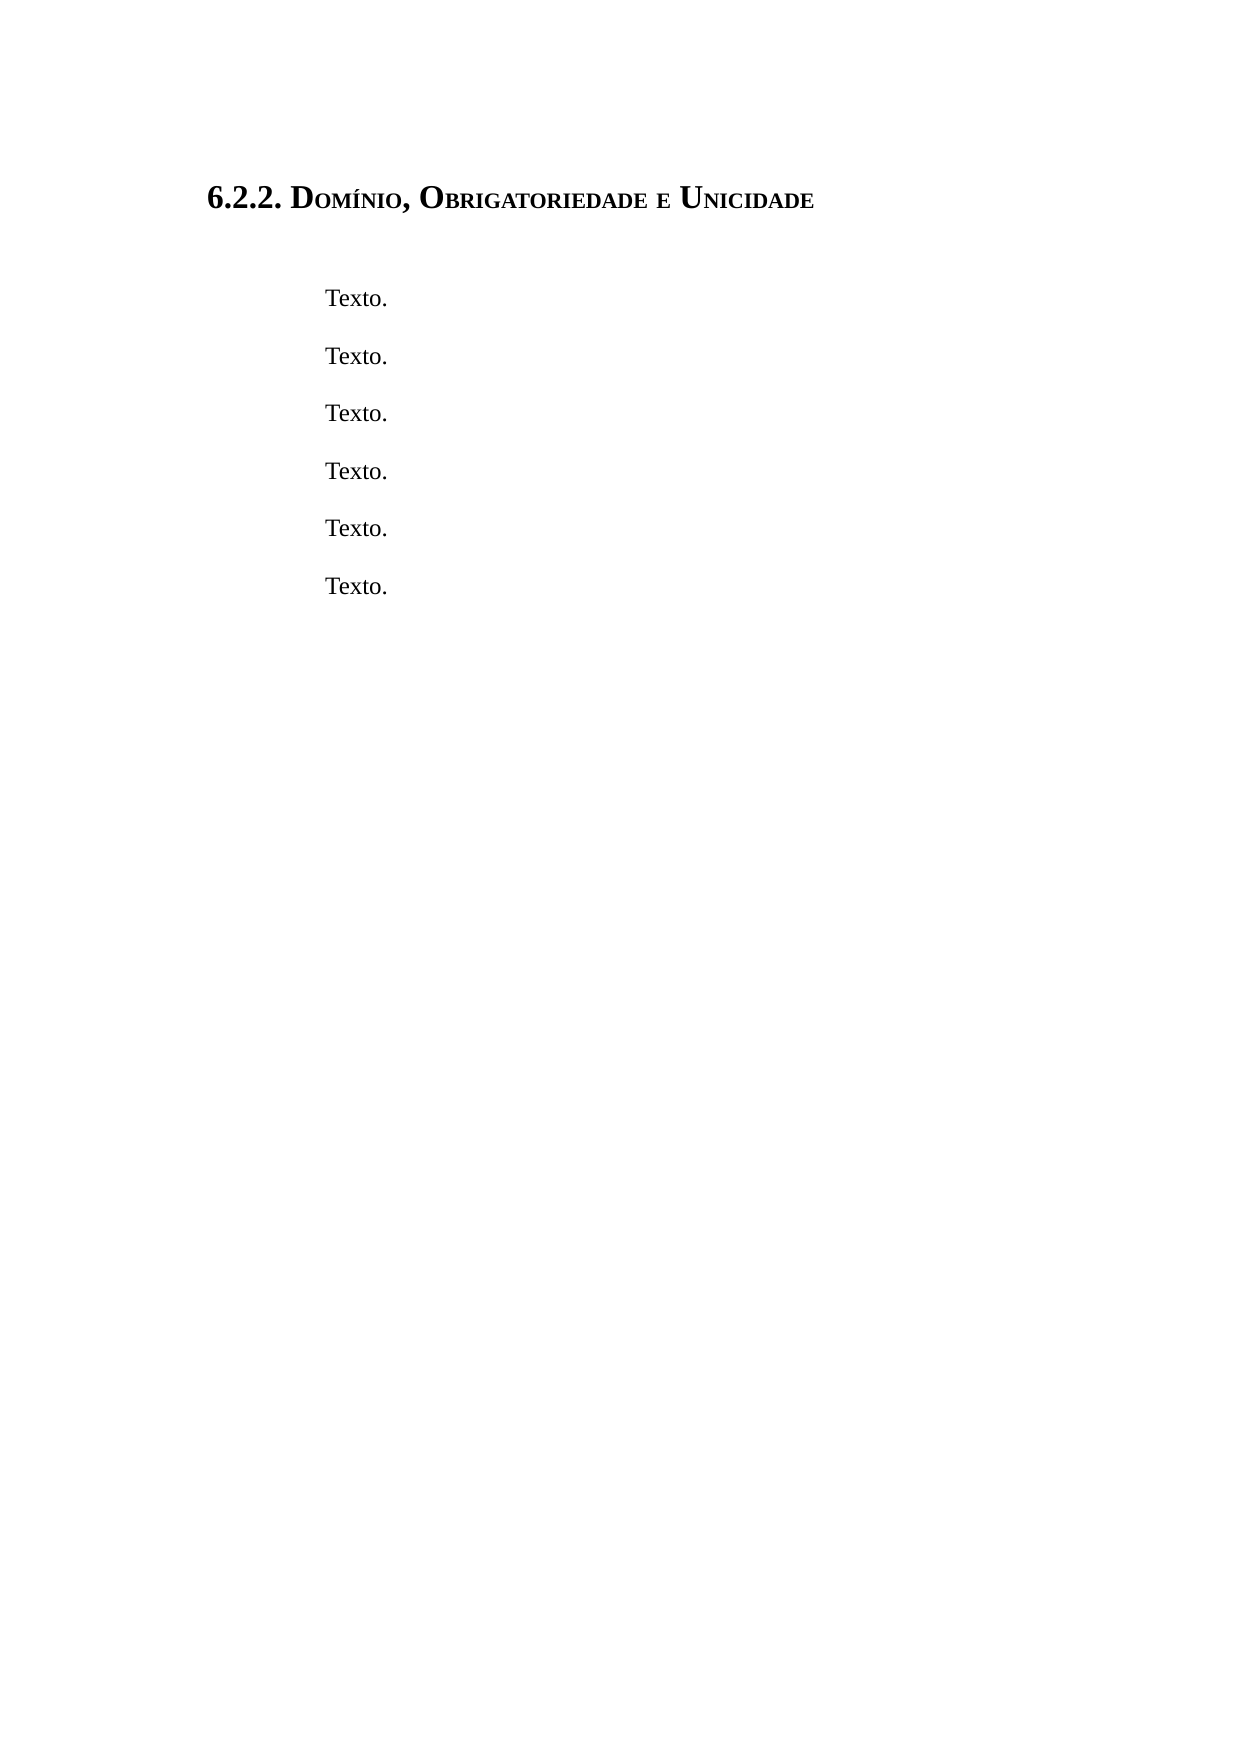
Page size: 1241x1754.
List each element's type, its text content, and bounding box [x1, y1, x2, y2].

subtitle 6.2.2. Domínio, Obrigatoriedade e Unicidade [177, 177, 1092, 216]
text Texto. [177, 283, 1092, 312]
text Texto. [177, 571, 1092, 599]
text Texto. [177, 341, 1092, 369]
text Texto. [177, 513, 1092, 542]
text Texto. [177, 398, 1092, 427]
text Texto. [177, 456, 1092, 484]
